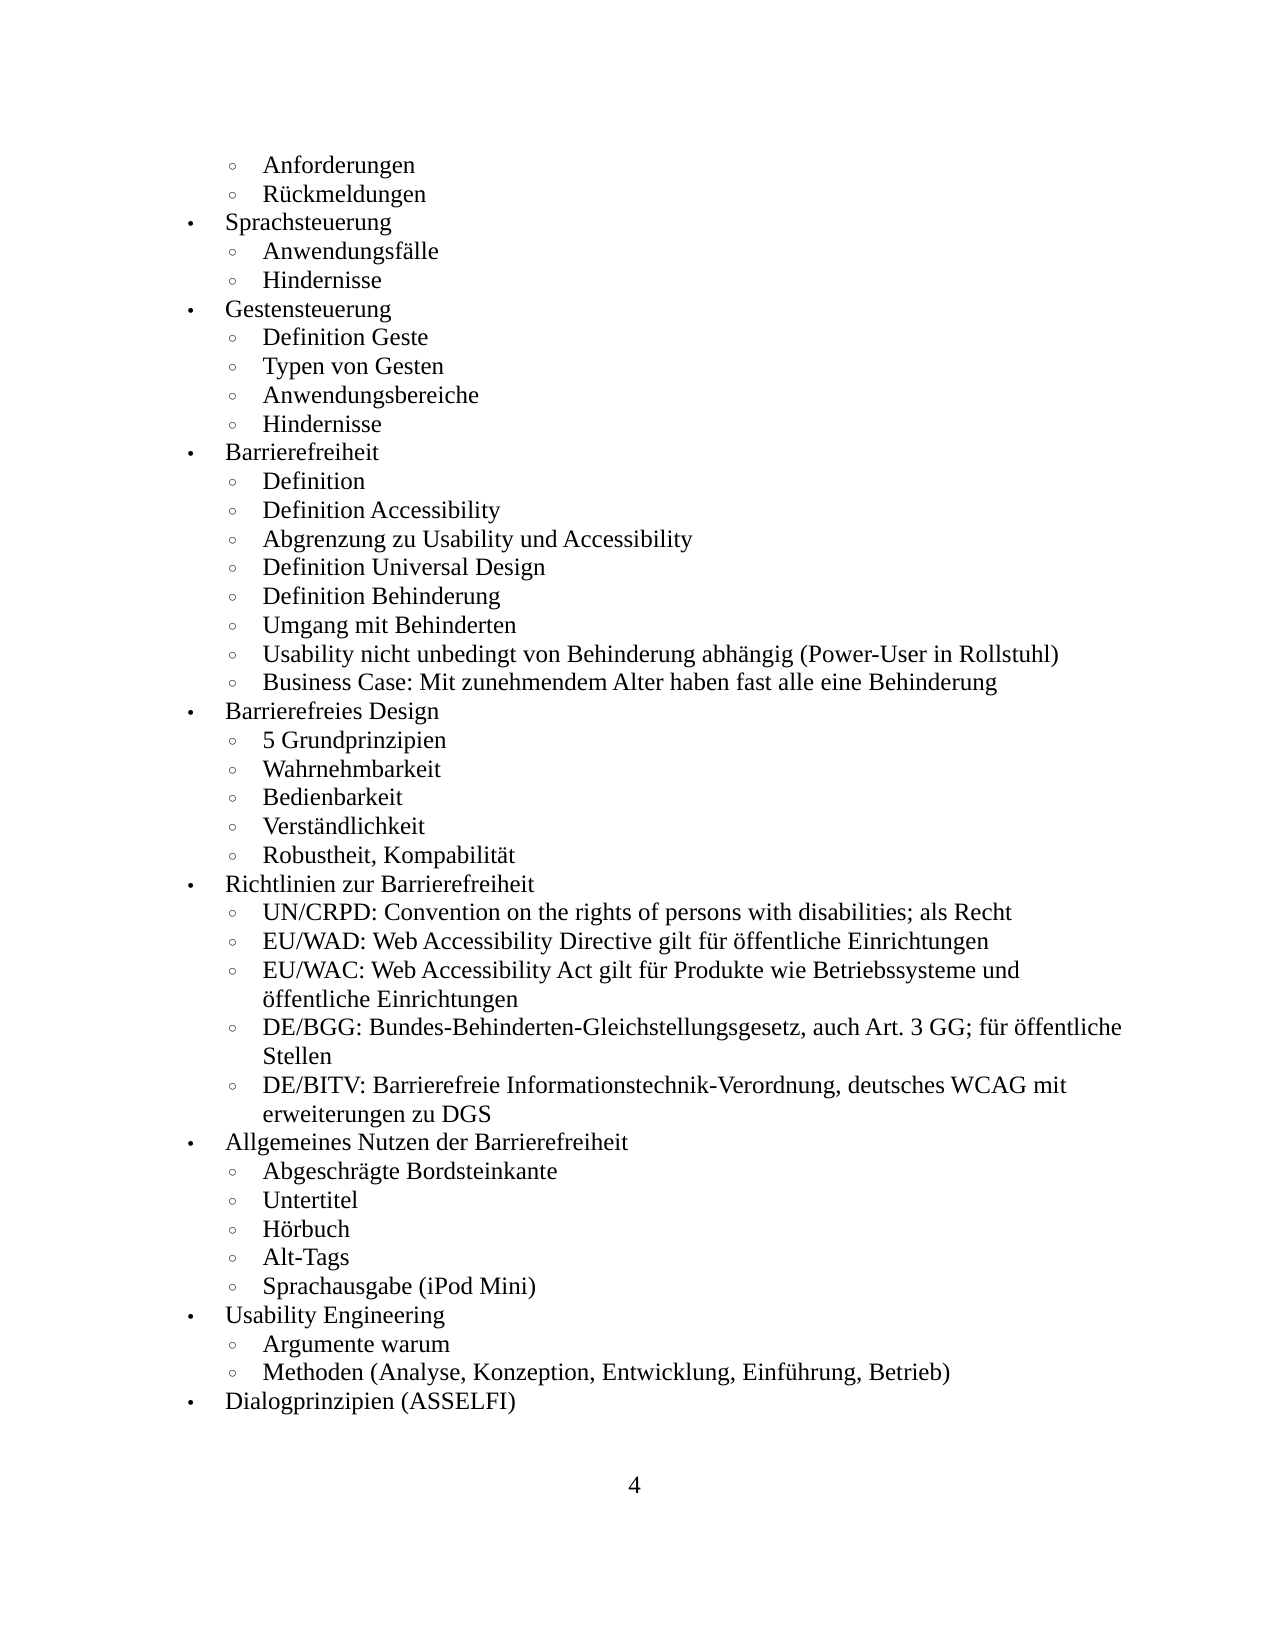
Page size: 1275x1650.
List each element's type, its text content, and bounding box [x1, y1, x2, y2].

list Argumente warum [225, 1329, 1125, 1357]
list Allgemeines Nutzen der Barrierefreiheit [187, 1127, 1125, 1156]
list Sprachausgabe (iPod Mini) [225, 1271, 1125, 1300]
list DE/BITV: Barrierefreie Informationstechnik-Verordnung, deutsches WCAG mit erweiterungen zu DGS [225, 1070, 1125, 1127]
list Definition Geste [225, 322, 1125, 351]
list Definition Behinderung [225, 581, 1125, 610]
list Rückmeldungen [225, 179, 1125, 207]
list Alt-Tags [225, 1242, 1125, 1271]
list Bedienbarkeit [225, 782, 1125, 811]
list Anwendungsbereiche [225, 380, 1125, 409]
list Untertitel [225, 1185, 1125, 1214]
list Richtlinien zur Barrierefreiheit [187, 869, 1125, 897]
list Wahrnehmbarkeit [225, 754, 1125, 782]
list DE/BGG: Bundes-Behinderten-Gleichstellungsgesetz, auch Art. 3 GG; für öffentliche Stellen [225, 1012, 1125, 1070]
list Verständlichkeit [225, 811, 1125, 840]
list Hindernisse [225, 409, 1125, 437]
list Sprachsteuerung [187, 207, 1125, 236]
list Typen von Gesten [225, 351, 1125, 380]
list UN/CRPD: Convention on the rights of persons with disabilities; als Recht [225, 897, 1125, 926]
list Usability Engineering [187, 1300, 1125, 1329]
list Business Case: Mit zunehmendem Alter haben fast alle eine Behinderung [225, 667, 1125, 696]
list Barrierefreies Design [187, 696, 1125, 725]
list Hindernisse [225, 265, 1125, 294]
list Robustheit, Kompabilität [225, 840, 1125, 869]
list Anforderungen [225, 150, 1125, 179]
list EU/WAC: Web Accessibility Act gilt für Produkte wie Betriebssysteme und öffentliche Einrichtungen [225, 955, 1125, 1012]
list Gestensteuerung [187, 294, 1125, 322]
list Hörbuch [225, 1214, 1125, 1242]
list Dialogprinzipien (ASSELFI) [187, 1386, 1125, 1415]
list 5 Grundprinzipien [225, 725, 1125, 754]
list Abgeschrägte Bordsteinkante [225, 1156, 1125, 1185]
list Barrierefreiheit [187, 437, 1125, 466]
list EU/WAD: Web Accessibility Directive gilt für öffentliche Einrichtungen [225, 926, 1125, 955]
list Usability nicht unbedingt von Behinderung abhängig (Power-User in Rollstuhl) [225, 639, 1125, 667]
list Definition [225, 466, 1125, 495]
list Definition Accessibility [225, 495, 1125, 524]
list Methoden (Analyse, Konzeption, Entwicklung, Einführung, Betrieb) [225, 1357, 1125, 1386]
list Definition Universal Design [225, 552, 1125, 581]
list Abgrenzung zu Usability und Accessibility [225, 524, 1125, 552]
list Umgang mit Behinderten [225, 610, 1125, 639]
list Anwendungsfälle [225, 236, 1125, 265]
